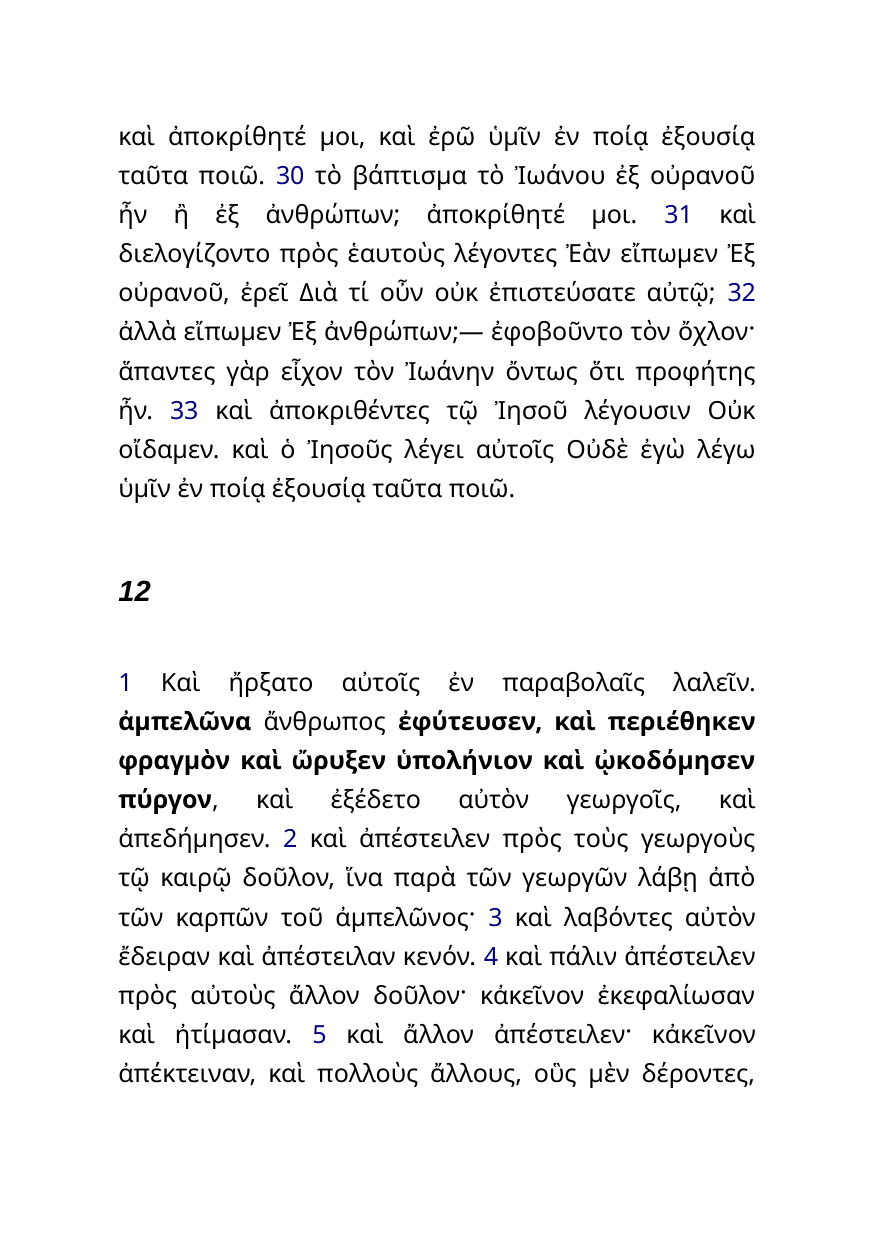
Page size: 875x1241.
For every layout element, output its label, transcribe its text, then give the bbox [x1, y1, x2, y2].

text 1 Καὶ ἤρξατο αὐτοῖς ἐν παραβολαῖς λαλεῖν. ἀμπελῶνα ἄνθρωπος ἐφύτευσεν, καὶ περιέθηκεν φραγμὸν καὶ ὤρυξεν ὑπολήνιον καὶ ᾠκοδόμησεν πύργον, καὶ ἐξέδετο αὐτὸν γεωργοῖς, καὶ ἀπεδήμησεν. 2 καὶ ἀπέστειλεν πρὸς τοὺς γεωργοὺς τῷ καιρῷ δοῦλον, ἵνα παρὰ τῶν γεωργῶν λάβῃ ἀπὸ τῶν καρπῶν τοῦ ἀμπελῶνος· 3 καὶ λαβόντες αὐτὸν ἔδειραν καὶ ἀπέστειλαν κενόν. 4 καὶ πάλιν ἀπέστειλεν πρὸς αὐτοὺς ἄλλον δοῦλον· κἀκεῖνον ἐκεφαλίωσαν καὶ ἠτίμασαν. 5 καὶ ἄλλον ἀπέστειλεν· κἀκεῖνον ἀπέκτειναν, καὶ πολλοὺς ἄλλους, οὓς μὲν δέροντες, [118, 664, 756, 1090]
subtitle 12 [118, 574, 756, 607]
text καὶ ἀποκρίθητέ μοι, καὶ ἐρῶ ὑμῖν ἐν ποίᾳ ἐξουσίᾳ ταῦτα ποιῶ. 30 τὸ βάπτισμα τὸ Ἰωάνου ἐξ οὐρανοῦ ἦν ἢ ἐξ ἀνθρώπων; ἀποκρίθητέ μοι. 31 καὶ διελογίζοντο πρὸς ἑαυτοὺς λέγοντες Ἐὰν εἴπωμεν Ἐξ οὐρανοῦ, ἐρεῖ Διὰ τί οὖν οὐκ ἐπιστεύσατε αὐτῷ; 32 ἀλλὰ εἴπωμεν Ἐξ ἀνθρώπων;— ἐφοβοῦντο τὸν ὄχλον· ἅπαντες γὰρ εἶχον τὸν Ἰωάνην ὄντως ὅτι προφήτης ἦν. 33 καὶ ἀποκριθέντες τῷ Ἰησοῦ λέγουσιν Οὐκ οἴδαμεν. καὶ ὁ Ἰησοῦς λέγει αὐτοῖς Οὐδὲ ἐγὼ λέγω ὑμῖν ἐν ποίᾳ ἐξουσίᾳ ταῦτα ποιῶ. [118, 118, 756, 505]
